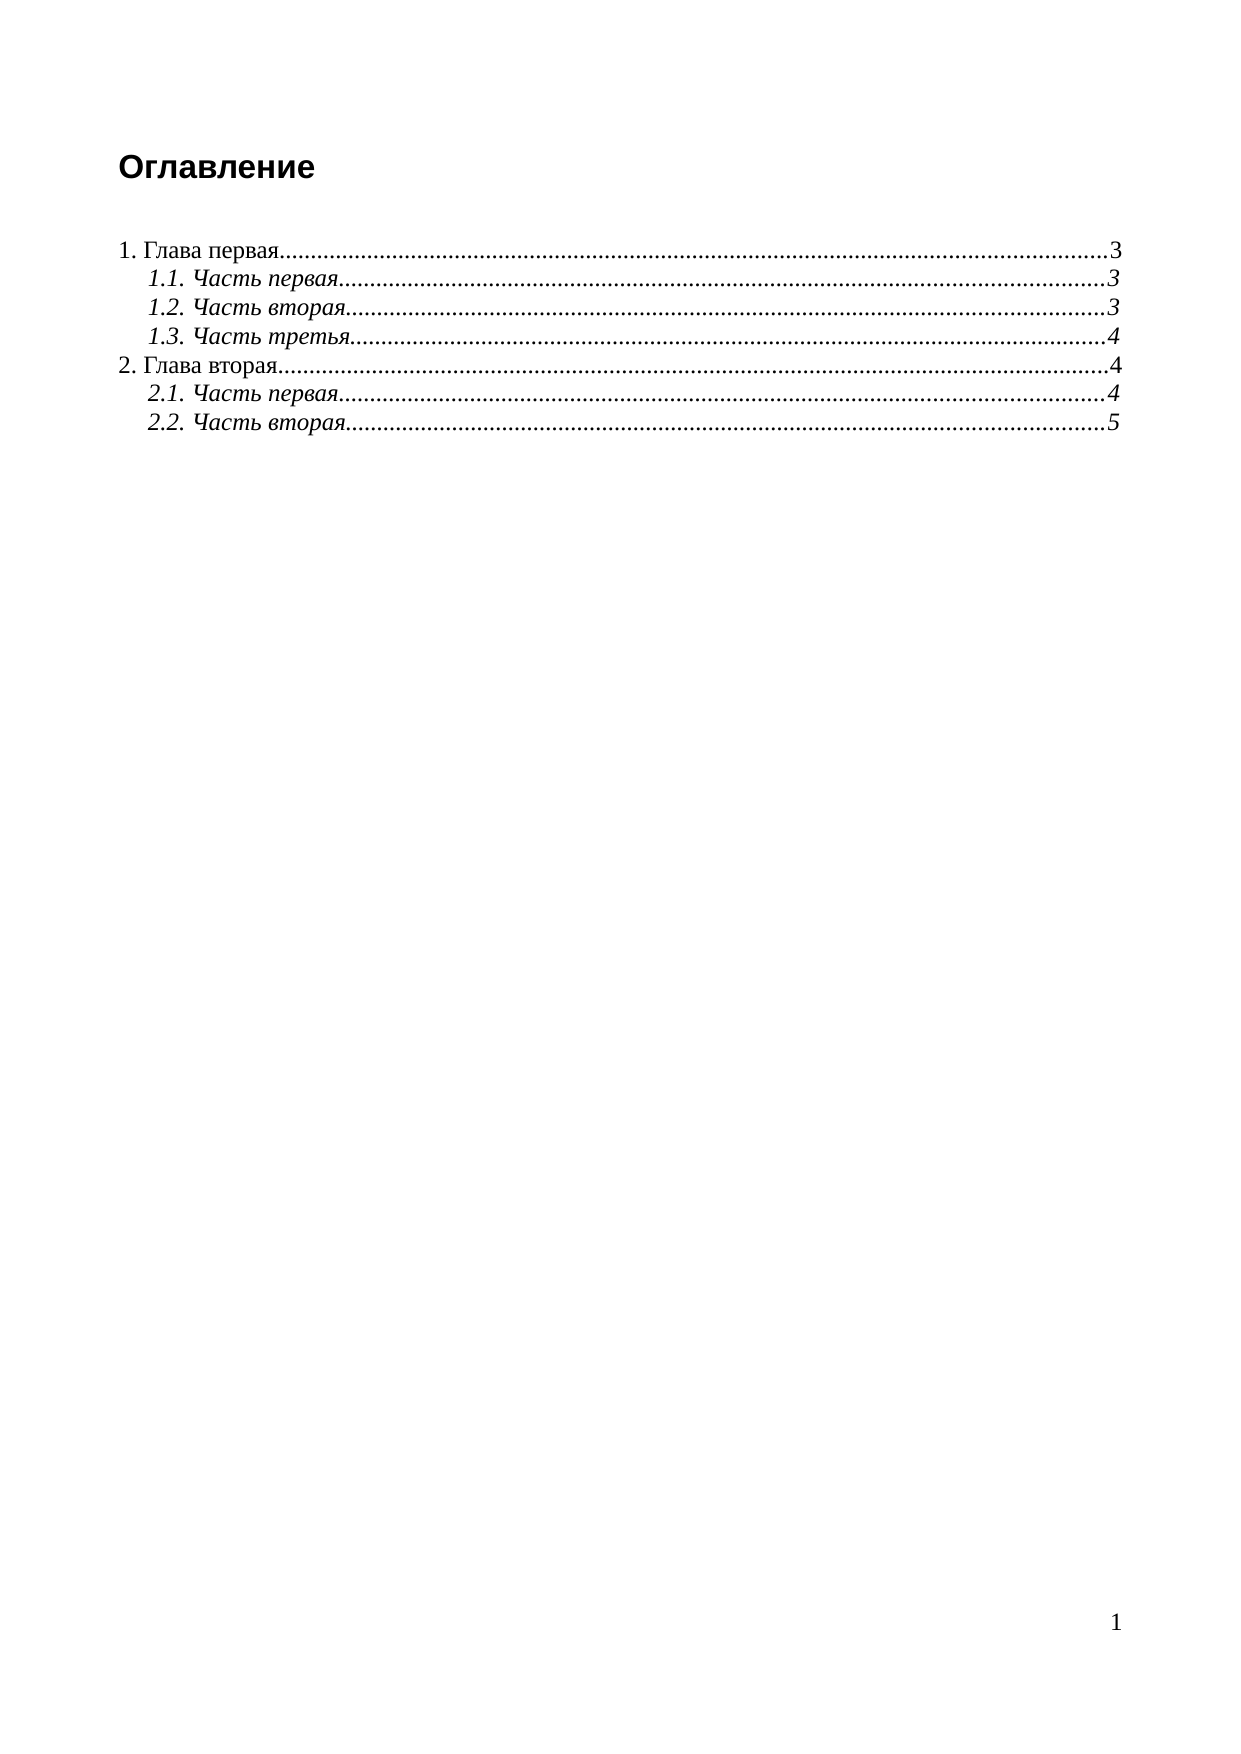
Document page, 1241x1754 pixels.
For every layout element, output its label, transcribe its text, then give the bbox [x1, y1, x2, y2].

text 1.2. Часть вторая 3 [148, 292, 1122, 321]
subtitle Оглавление [118, 148, 1122, 186]
text 1. Глава первая 3 [118, 235, 1122, 263]
text 2.2. Часть вторая 5 [148, 407, 1122, 436]
text 2.1. Часть первая 4 [148, 378, 1122, 407]
text 2. Глава вторая 4 [118, 350, 1122, 378]
text 1.3. Часть третья 4 [148, 321, 1122, 350]
text 1.1. Часть первая 3 [148, 263, 1122, 292]
